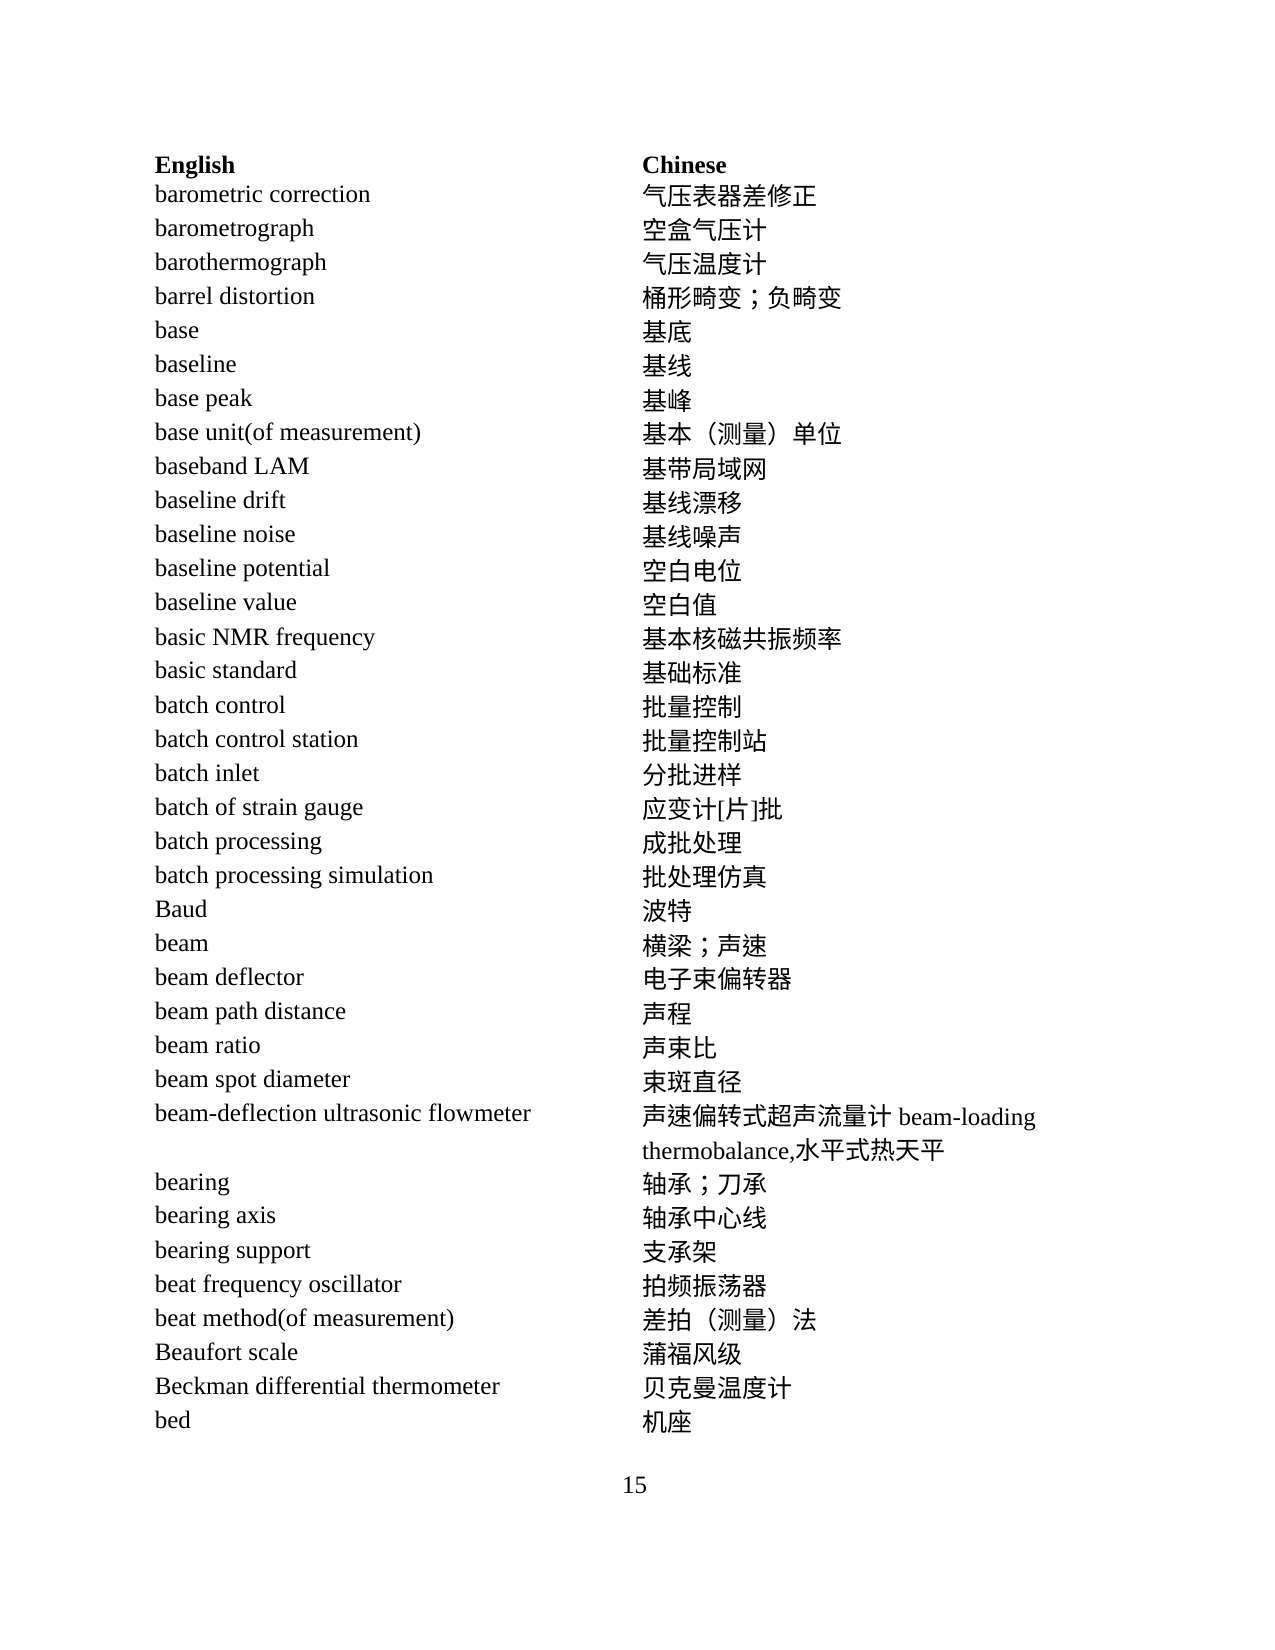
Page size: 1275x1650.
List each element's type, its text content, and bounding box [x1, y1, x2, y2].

table_cell baseline [150, 349, 637, 383]
table_cell 基线漂移 [638, 485, 1125, 519]
table_cell batch control station [150, 724, 637, 758]
table_cell 成批处理 [638, 826, 1125, 860]
table_cell 基峰 [638, 383, 1125, 417]
table_cell 电子束偏转器 [638, 962, 1125, 996]
table_cell basic standard [150, 656, 637, 690]
table_cell bearing axis [150, 1201, 637, 1235]
table_cell barometrograph [150, 213, 637, 247]
table_cell 基本核磁共振频率 [638, 622, 1125, 656]
table_cell barothermograph [150, 247, 637, 281]
table_cell base unit(of measurement) [150, 417, 637, 451]
table_cell beam [150, 928, 637, 962]
table_cell 机座 [638, 1405, 1125, 1439]
table_cell Beaufort scale [150, 1337, 637, 1371]
table_cell 贝克曼温度计 [638, 1371, 1125, 1405]
table_cell Baud [150, 894, 637, 928]
table_cell 拍频振荡器 [638, 1269, 1125, 1303]
table_cell batch processing [150, 826, 637, 860]
table_cell beam spot diameter [150, 1064, 637, 1098]
table_cell 轴承；刀承 [638, 1167, 1125, 1201]
table_cell beam path distance [150, 996, 637, 1030]
table_cell 声束比 [638, 1030, 1125, 1064]
table_cell 束斑直径 [638, 1064, 1125, 1098]
table_cell 分批进样 [638, 758, 1125, 792]
table_cell 声速偏转式超声流量计 beam-loading thermobalance,水平式热天平 [638, 1099, 1125, 1167]
table_cell baseband LAM [150, 451, 637, 485]
table_cell 基线噪声 [638, 519, 1125, 553]
table_cell beat method(of measurement) [150, 1303, 637, 1337]
table_cell 桶形畸变；负畸变 [638, 281, 1125, 315]
table_cell 基线 [638, 349, 1125, 383]
table_cell bed [150, 1405, 637, 1439]
table_cell batch control [150, 690, 637, 724]
table_cell batch inlet [150, 758, 637, 792]
table_cell base [150, 315, 637, 349]
table_cell 应变计[片]批 [638, 792, 1125, 826]
table_cell 声程 [638, 996, 1125, 1030]
table_cell 空白电位 [638, 554, 1125, 587]
table_cell 空白值 [638, 588, 1125, 622]
table_cell 横梁；声速 [638, 928, 1125, 962]
table_cell 批处理仿真 [638, 860, 1125, 894]
table_cell 气压表器差修正 [638, 179, 1125, 213]
table_cell 批量控制 [638, 690, 1125, 724]
table_cell barometric correction [150, 179, 637, 213]
table_cell baseline noise [150, 519, 637, 553]
table_cell bearing support [150, 1235, 637, 1269]
table_header Chinese [638, 150, 1125, 179]
table_cell 基础标准 [638, 656, 1125, 690]
table_header English [150, 150, 637, 179]
table_cell batch of strain gauge [150, 792, 637, 826]
table_cell 空盒气压计 [638, 213, 1125, 247]
table_cell bearing [150, 1167, 637, 1201]
table_cell basic NMR frequency [150, 622, 637, 656]
table_cell base peak [150, 383, 637, 417]
table_cell 蒲福风级 [638, 1337, 1125, 1371]
table_cell Beckman differential thermometer [150, 1371, 637, 1405]
table_cell beam deflector [150, 962, 637, 996]
table_cell 气压温度计 [638, 247, 1125, 281]
table_cell 波特 [638, 894, 1125, 928]
table_cell baseline value [150, 588, 637, 622]
table_cell beam ratio [150, 1030, 637, 1064]
table_cell baseline drift [150, 485, 637, 519]
table_cell baseline potential [150, 554, 637, 587]
table_cell barrel distortion [150, 281, 637, 315]
table_cell 基本（测量）单位 [638, 417, 1125, 451]
table_cell beat frequency oscillator [150, 1269, 637, 1303]
table_cell 轴承中心线 [638, 1201, 1125, 1235]
table_cell 批量控制站 [638, 724, 1125, 758]
table_cell 支承架 [638, 1235, 1125, 1269]
table_cell 差拍（测量）法 [638, 1303, 1125, 1337]
table_cell beam-deflection ultrasonic flowmeter [150, 1099, 637, 1167]
table_cell batch processing simulation [150, 860, 637, 894]
table_cell 基带局域网 [638, 451, 1125, 485]
table_cell 基底 [638, 315, 1125, 349]
